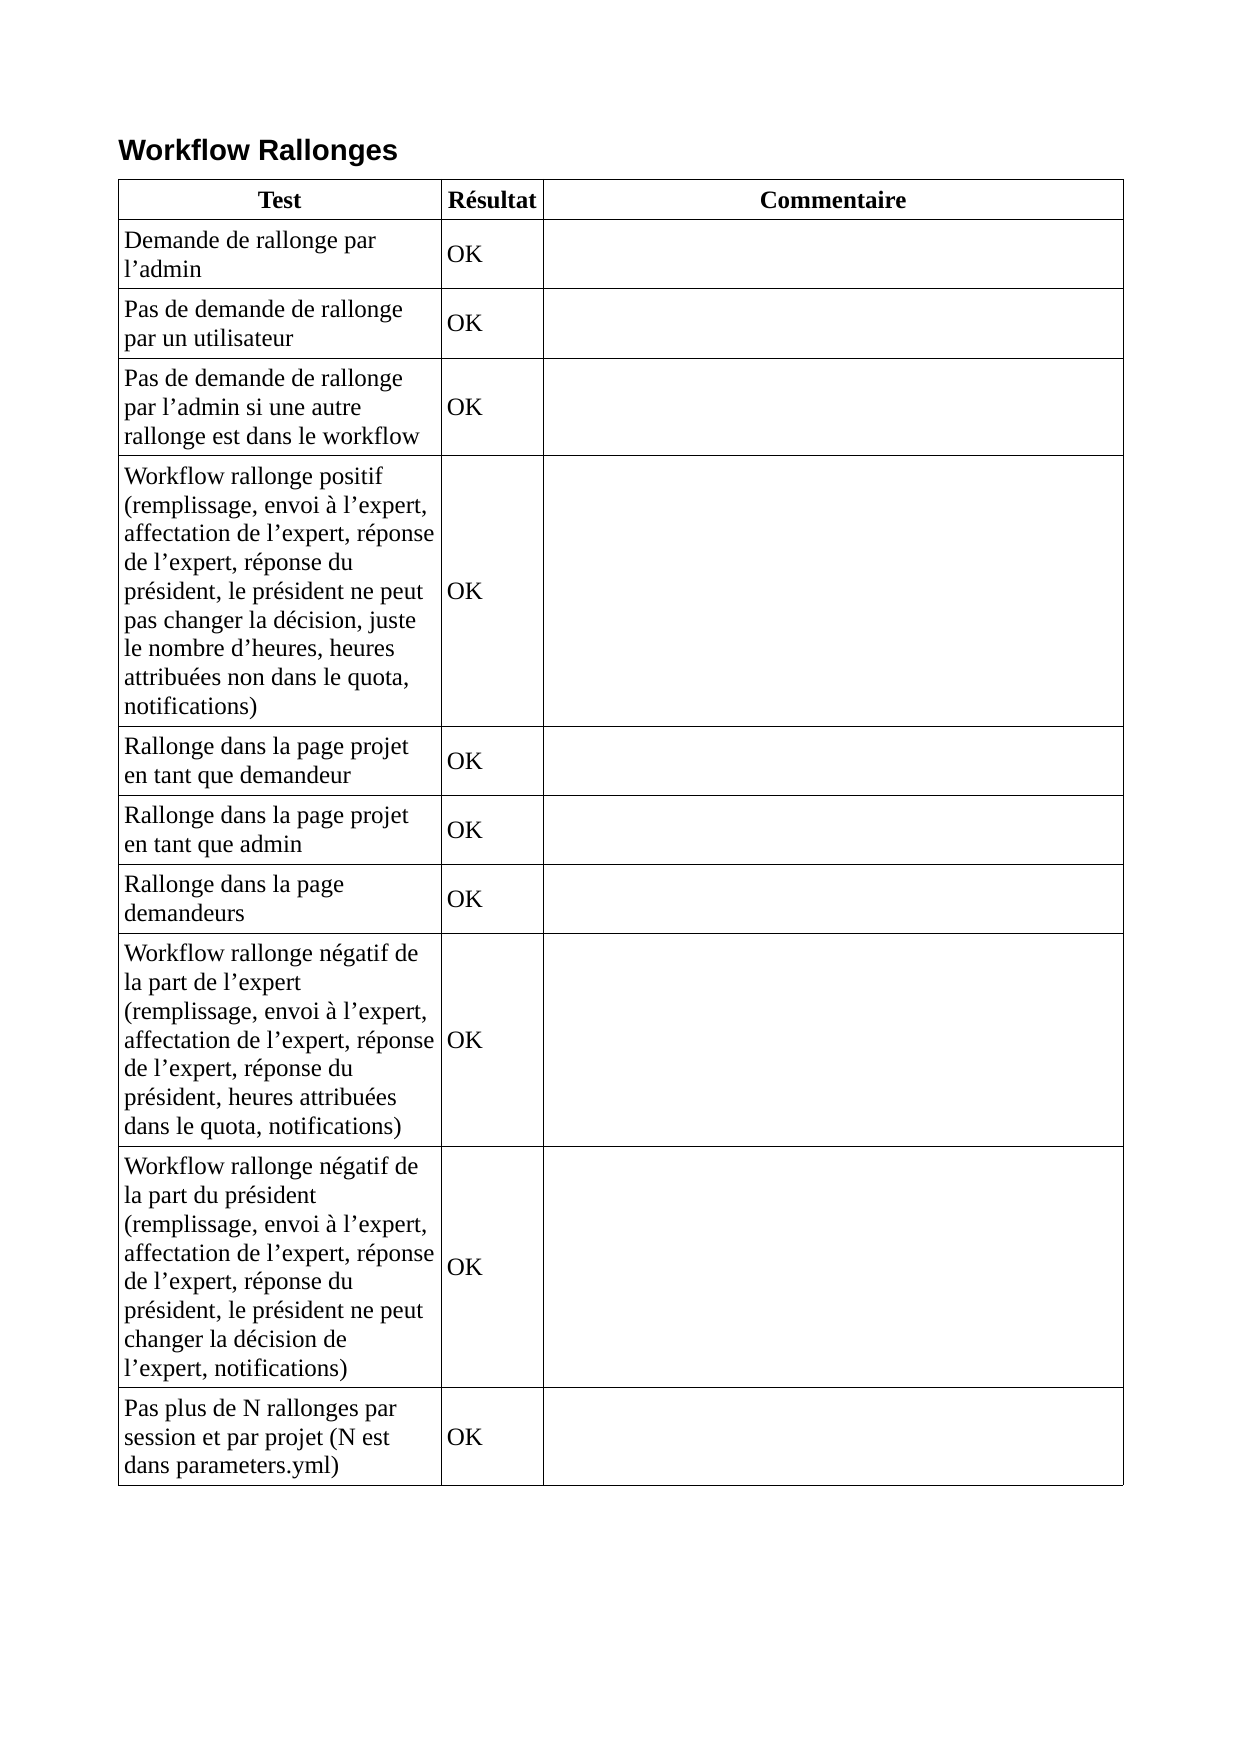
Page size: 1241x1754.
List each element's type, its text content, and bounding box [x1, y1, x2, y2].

table_header Test [119, 180, 441, 219]
table_cell Pas de demande de rallonge par un utilisateur [119, 289, 441, 357]
table_cell [544, 456, 1123, 726]
table_header Résultat [442, 180, 543, 219]
table_cell [544, 796, 1123, 864]
table_header Commentaire [544, 180, 1123, 219]
table_cell Rallonge dans la page demandeurs [119, 865, 441, 933]
table_cell [544, 1388, 1123, 1485]
table_cell [544, 289, 1123, 357]
table_cell Rallonge dans la page projet en tant que demandeur [119, 727, 441, 794]
table_header OK [442, 1147, 543, 1387]
table_cell Workflow rallonge négatif de la part de l’expert (remplissage, envoi à l’expert, affectation de l’expert, réponse de l’expert, réponse du président, heures attribuées dans le quota, notifications) [119, 934, 441, 1146]
table_cell Pas de demande de rallonge par l’admin si une autre rallonge est dans le workflow [119, 359, 441, 455]
table_cell [544, 865, 1123, 933]
table_cell Demande de rallonge par l’admin [119, 220, 441, 288]
table_cell OK [442, 727, 543, 794]
table_cell Workflow rallonge positif (remplissage, envoi à l’expert, affectation de l’expert, réponse de l’expert, réponse du président, le président ne peut pas changer la décision, juste le nombre d’heures, heures attribuées non dans le quota, notifications) [119, 456, 441, 726]
table_cell OK [442, 359, 543, 455]
table_cell Rallonge dans la page projet en tant que admin [119, 796, 441, 864]
table_header Workflow rallonge négatif de la part du président (remplissage, envoi à l’expert, affectation de l’expert, réponse de l’expert, réponse du président, le président ne peut changer la décision de l’expert, notifications) [119, 1147, 441, 1387]
table_cell OK [442, 289, 543, 357]
table_cell OK [442, 934, 543, 1146]
table_header [544, 1147, 1123, 1387]
table_cell [544, 727, 1123, 794]
subtitle Workflow Rallonges [118, 133, 1122, 166]
table_cell OK [442, 1388, 543, 1485]
table_cell [544, 220, 1123, 288]
table_cell [544, 934, 1123, 1146]
table_cell OK [442, 456, 543, 726]
table_cell [544, 359, 1123, 455]
table_cell OK [442, 220, 543, 288]
table_cell OK [442, 865, 543, 933]
table_cell Pas plus de N rallonges par session et par projet (N est dans parameters.yml) [119, 1388, 441, 1485]
table_cell OK [442, 796, 543, 864]
